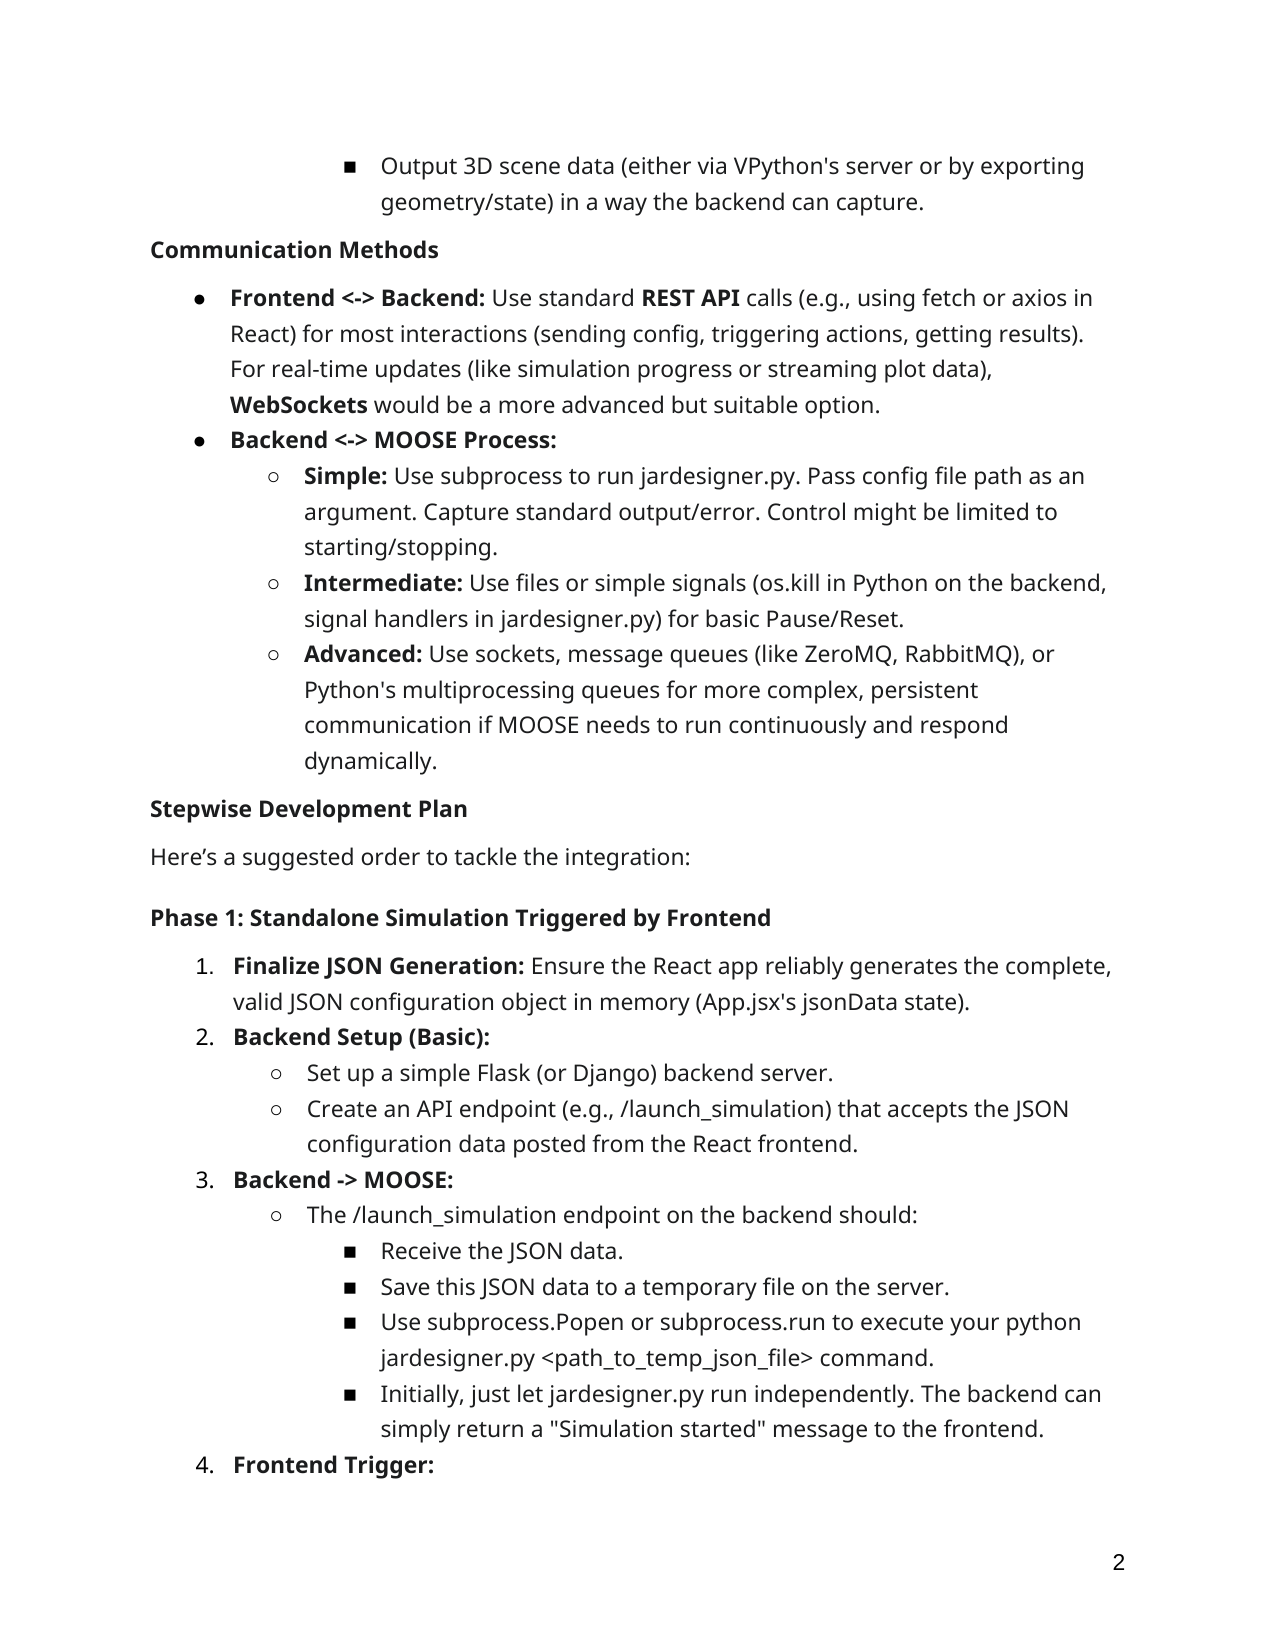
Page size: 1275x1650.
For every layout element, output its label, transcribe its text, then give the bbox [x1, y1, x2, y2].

list Initially, just let jardesigner.py run independently. The backend can simply return a "Simulation started" message to the frontend. [343, 1377, 1125, 1444]
list Frontend Trigger: [195, 1449, 1125, 1480]
subtitle Stepwise Development Plan [150, 793, 1125, 824]
list Save this JSON data to a temporary file on the server. [343, 1271, 1125, 1302]
text Phase 1: Standalone Simulation Triggered by Frontend [150, 902, 1125, 933]
list Create an API endpoint (e.g., /launch_simulation) that accepts the JSON configuration data posted from the React frontend. [269, 1092, 1125, 1159]
list The /launch_simulation endpoint on the backend should: [269, 1199, 1125, 1231]
list Backend Setup (Basic): [195, 1021, 1125, 1052]
list Backend <-> MOOSE Process: [192, 424, 1125, 456]
list Output 3D scene data (either via VPython's server or by exporting geometry/state) in a way the backend can capture. [343, 150, 1125, 217]
list Intermediate: Use files or simple signals (os.kill in Python on the backend, signal handlers in jardesigner.py) for basic Pause/Reset. [266, 567, 1125, 634]
text Here’s a suggested order to tackle the integration: [150, 841, 1125, 872]
subtitle Communication Methods [150, 234, 1125, 265]
list Frontend <-> Backend: Use standard REST API calls (e.g., using fetch or axios in React) for most interactions (sending config, triggering actions, getting results). For real-time updates (like simulation progress or streaming plot data), WebSockets would be a more advanced but suitable option. [192, 282, 1125, 420]
list Set up a simple Flask (or Django) backend server. [269, 1057, 1125, 1088]
list Use subprocess.Popen or subprocess.run to execute your python jardesigner.py <path_to_temp_json_file> command. [343, 1306, 1125, 1373]
list Simple: Use subprocess to run jardesigner.py. Pass config file path as an argument. Capture standard output/error. Control might be limited to starting/stopping. [266, 460, 1125, 562]
list Receive the JSON data. [343, 1235, 1125, 1266]
list Advanced: Use sockets, message queues (like ZeroMQ, RabbitMQ), or Python's multiprocessing queues for more complex, persistent communication if MOOSE needs to run continuously and respond dynamically. [266, 638, 1125, 776]
list Finalize JSON Generation: Ensure the React app reliably generates the complete, valid JSON configuration object in memory (App.jsx's jsonData state). [195, 950, 1125, 1017]
list Backend -> MOOSE: [195, 1164, 1125, 1195]
